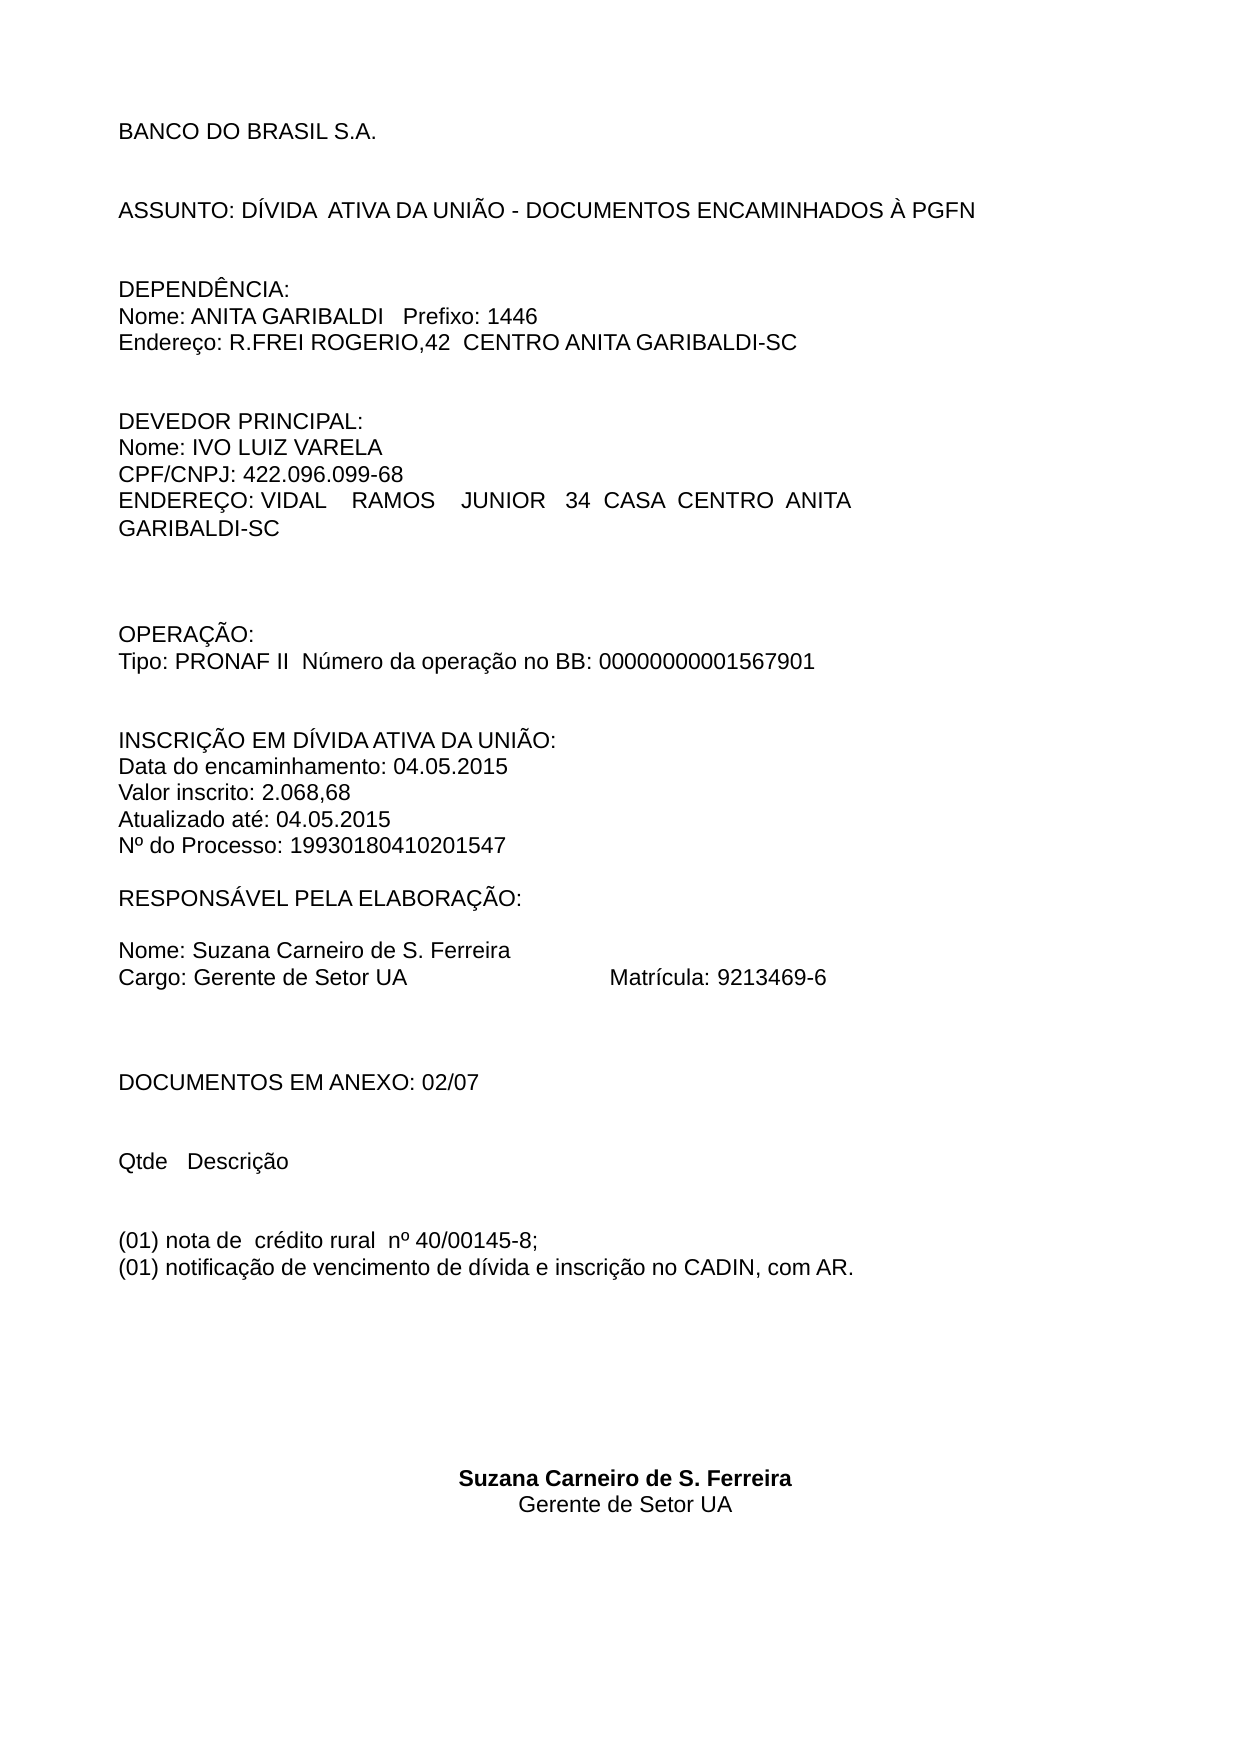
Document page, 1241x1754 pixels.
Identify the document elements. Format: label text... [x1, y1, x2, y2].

text Nome: ANITA GARIBALDI Prefixo: 1446 [118, 303, 1132, 329]
text (01) notificação de vencimento de dívida e inscrição no CADIN, com AR. [118, 1254, 1132, 1280]
text Cargo: Gerente de Setor UA Matrícula: 9213469-6 [118, 964, 1132, 990]
text Valor inscrito: 2.068,68 [118, 779, 1132, 806]
text RESPONSÁVEL PELA ELABORAÇÃO: [118, 885, 1132, 911]
text Nome: IVO LUIZ VARELA [118, 434, 1132, 461]
text ASSUNTO: DÍVIDA ATIVA DA UNIÃO - DOCUMENTOS ENCAMINHADOS À PGFN [118, 197, 1132, 223]
text DEPENDÊNCIA: [118, 276, 1132, 303]
text DOCUMENTOS EM ANEXO: 02/07 [118, 1069, 1132, 1096]
text Qtde Descrição [118, 1148, 1132, 1175]
text GARIBALDI-SC [118, 513, 1132, 542]
text Data do encaminhamento: 04.05.2015 [118, 753, 1132, 779]
text Endereço: R.FREI ROGERIO,42 CENTRO ANITA GARIBALDI-SC [118, 329, 1132, 355]
text (01) nota de crédito rural nº 40/00145-8; [118, 1227, 1132, 1254]
text INSCRIÇÃO EM DÍVIDA ATIVA DA UNIÃO: [118, 727, 1132, 753]
text Suzana Carneiro de S. Ferreira [118, 1464, 1132, 1491]
text Atualizado até: 04.05.2015 [118, 806, 1132, 832]
text BANCO DO BRASIL S.A. [118, 118, 1132, 144]
text Nº do Processo: 19930180410201547 [118, 832, 1132, 858]
text CPF/CNPJ: 422.096.099-68 [118, 461, 1132, 487]
text ENDEREÇO: VIDAL RAMOS JUNIOR 34 CASA CENTRO ANITA [118, 487, 1132, 513]
text Nome: Suzana Carneiro de S. Ferreira [118, 937, 1132, 964]
text Gerente de Setor UA [118, 1491, 1132, 1517]
text DEVEDOR PRINCIPAL: [118, 408, 1132, 434]
text OPERAÇÃO: [118, 621, 1132, 648]
text Tipo: PRONAF II Número da operação no BB: 00000000001567901 [118, 648, 1132, 674]
